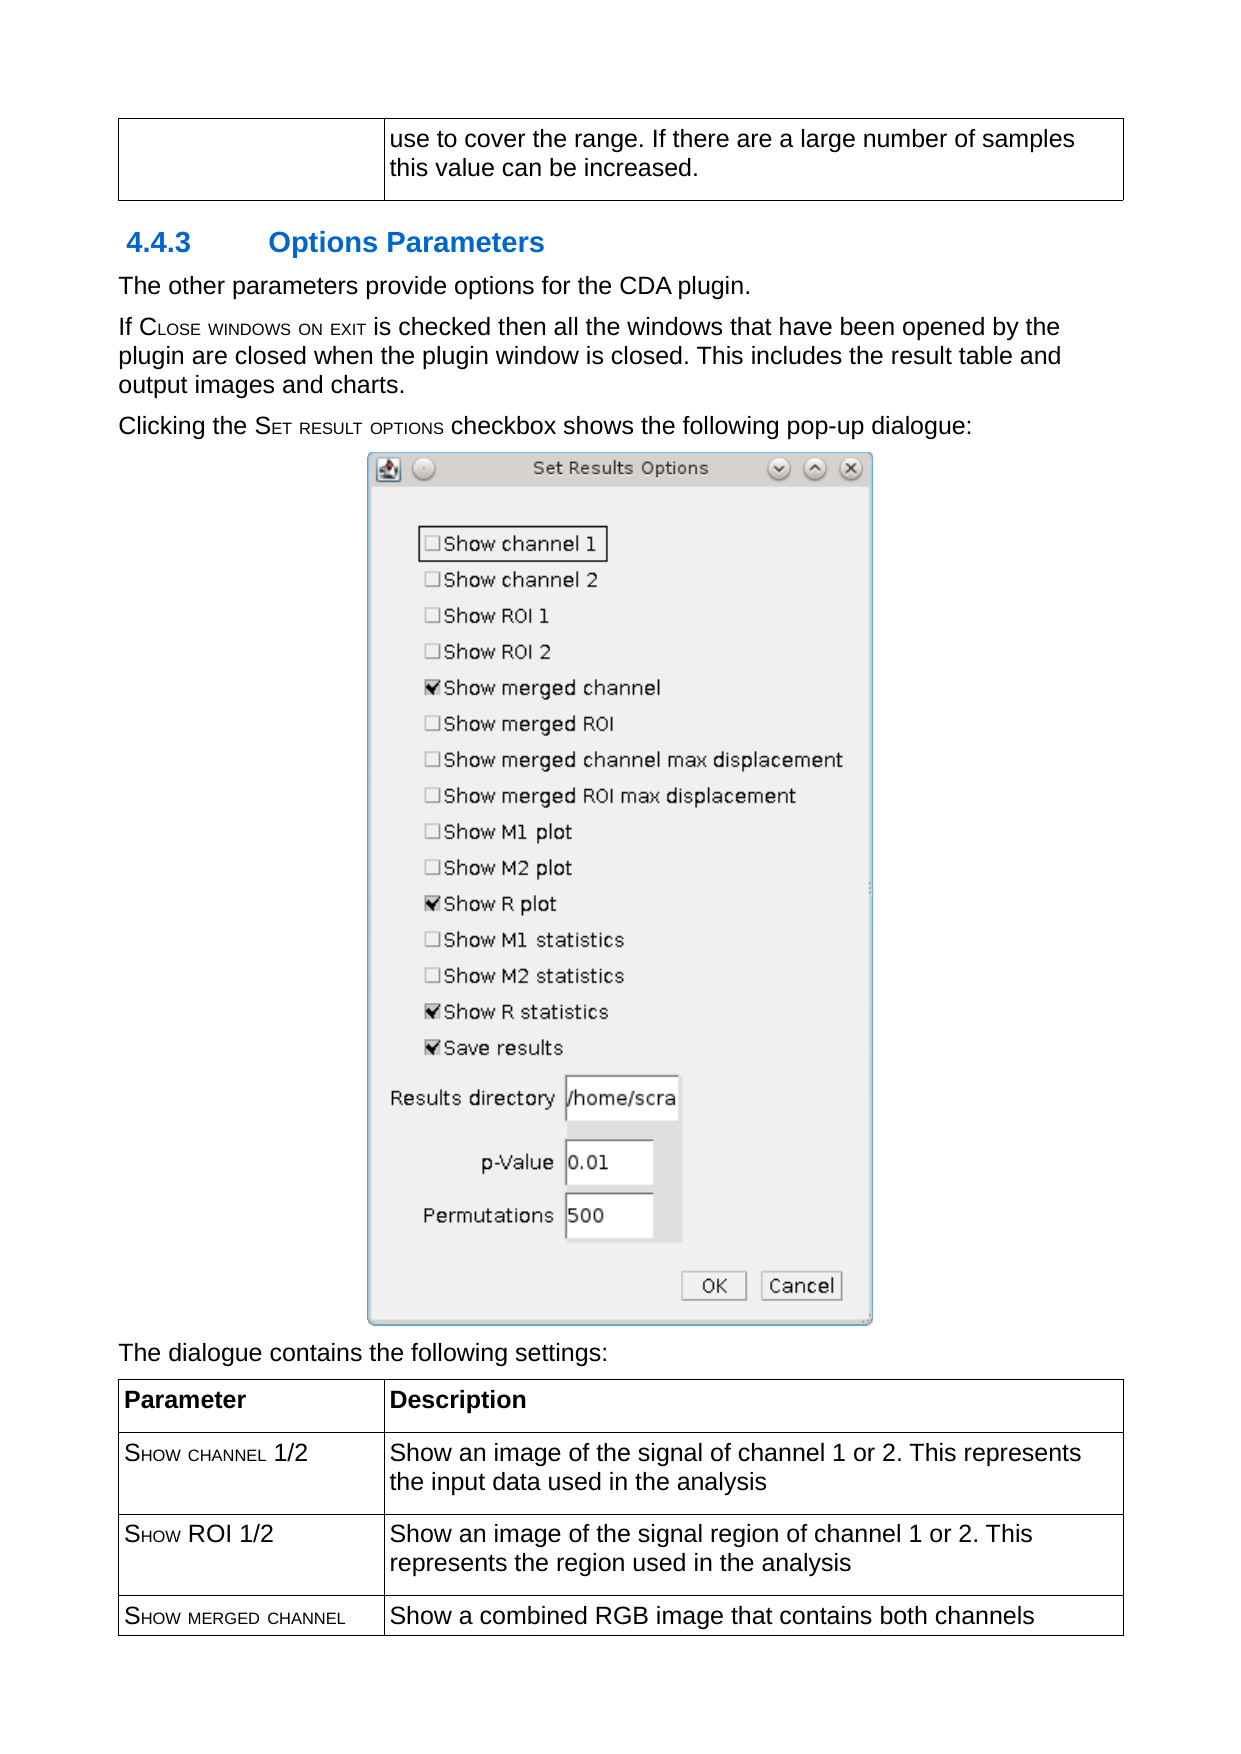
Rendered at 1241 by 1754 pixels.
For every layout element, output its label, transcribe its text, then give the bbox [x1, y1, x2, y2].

table_cell Show merged channel [119, 1596, 384, 1635]
table_cell Show a combined RGB image that contains both channels [385, 1596, 1123, 1635]
table_cell Show channel 1/2 [119, 1433, 384, 1513]
table_cell use to cover the range. If there are a large number of samples this value can be increased. [385, 119, 1123, 200]
text The dialogue contains the following settings: [118, 1338, 1122, 1367]
table_cell Show an image of the signal of channel 1 or 2. This represents the input data used in the analysis [385, 1433, 1123, 1513]
table_header Parameter [119, 1380, 384, 1432]
text Clicking the Set result options checkbox shows the following pop-up dialogue: [118, 411, 1122, 439]
subtitle Options Parameters [118, 225, 1122, 258]
text If Close windows on exit is checked then all the windows that have been opened by the plugin are closed when the plugin window is closed. This includes the result table and output images and charts. [118, 312, 1122, 398]
table_header Description [385, 1380, 1123, 1432]
table_cell [119, 119, 384, 200]
table_cell Show an image of the signal region of channel 1 or 2. This represents the region used in the analysis [385, 1515, 1123, 1595]
table_cell Show ROI 1/2 [119, 1515, 384, 1595]
text The other parameters provide options for the CDA plugin. [118, 271, 1122, 299]
picture [367, 452, 874, 1326]
